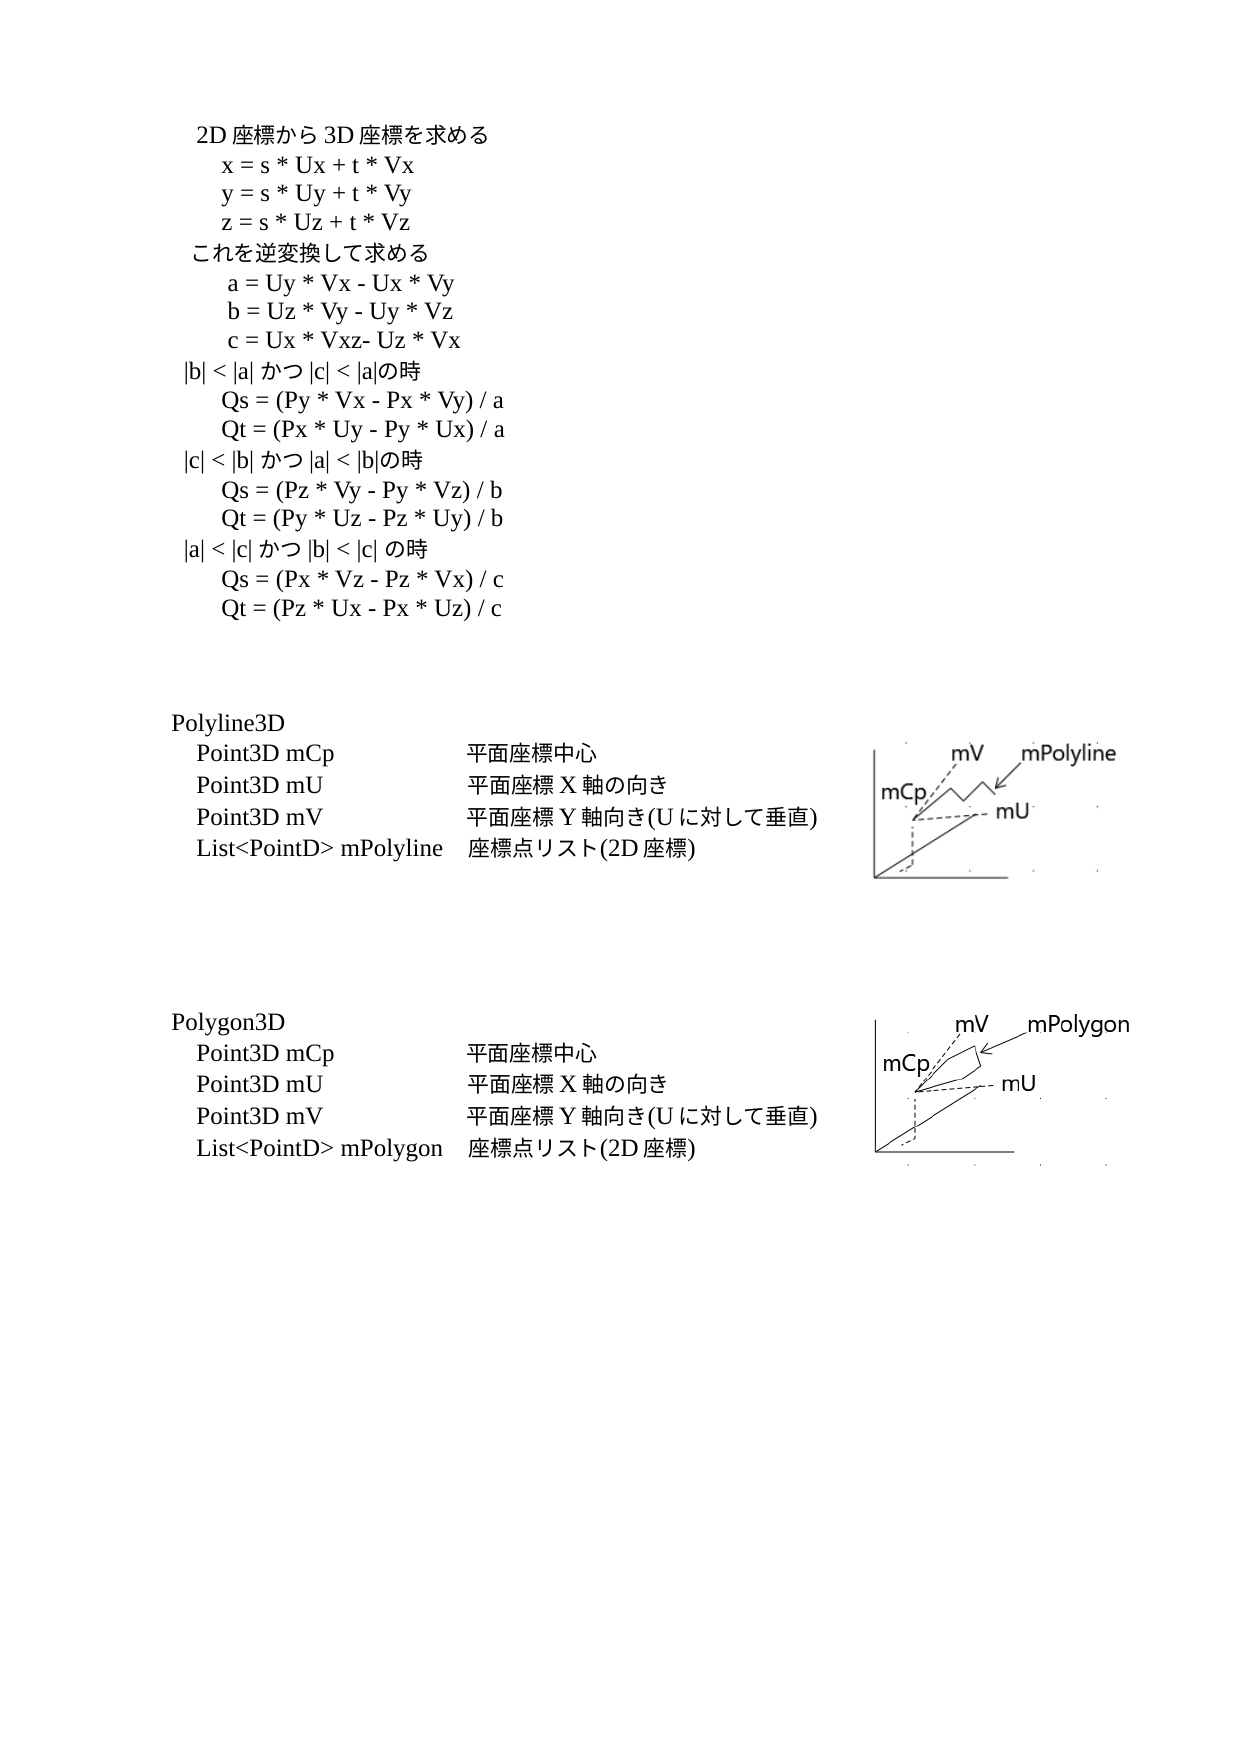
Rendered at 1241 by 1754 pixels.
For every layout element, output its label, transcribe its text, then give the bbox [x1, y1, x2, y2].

text |b| < |a| かつ |c| < |a|の時 [171, 354, 1122, 386]
text List<PointD> mPolygon 座標点リスト(2D座標) [171, 1131, 847, 1162]
text 2D座標から3D座標を求める [171, 118, 1122, 150]
text z = s * Uz + t * Vz [171, 207, 1122, 236]
text Qs = (Px * Vz - Pz * Vx) / c [171, 564, 1122, 593]
text Qt = (Px * Uy - Py * Ux) / a [171, 414, 1122, 443]
text Qt = (Py * Uz - Pz * Uy) / b [171, 503, 1122, 532]
text Point3D mV 平面座標Y軸向き(Uに対して垂直) [171, 800, 847, 831]
text Point3D mV 平面座標Y軸向き(Uに対して垂直) [171, 1099, 847, 1131]
text Point3D mCp 平面座標中心 [171, 736, 847, 768]
text Point3D mU 平面座標X軸の向き [171, 768, 847, 800]
text c = Ux * Vxz- Uz * Vx [171, 325, 1122, 354]
text これを逆変換して求める [171, 236, 1122, 268]
text Polyline3D [171, 708, 847, 736]
text Qs = (Py * Vx - Px * Vy) / a [171, 386, 1122, 414]
text Qs = (Pz * Vy - Py * Vz) / b [171, 475, 1122, 503]
text |a| < |c| かつ |b| < |c| の時 [171, 532, 1122, 564]
text b = Uz * Vy - Uy * Vz [171, 296, 1122, 325]
text Point3D mU 平面座標X軸の向き [171, 1067, 847, 1099]
text Qt = (Pz * Ux - Px * Uz) / c [171, 593, 1122, 621]
text x = s * Ux + t * Vx [171, 150, 1122, 178]
picture [847, 706, 1140, 905]
text Polygon3D [171, 1007, 847, 1036]
text Point3D mCp 平面座標中心 [171, 1036, 847, 1067]
text |c| < |b| かつ |a| < |b|の時 [171, 443, 1122, 475]
text List<PointD> mPolyline 座標点リスト(2D座標) [171, 831, 847, 863]
picture [847, 986, 1147, 1173]
text a = Uy * Vx - Ux * Vy [171, 268, 1122, 296]
text y = s * Uy + t * Vy [171, 178, 1122, 207]
